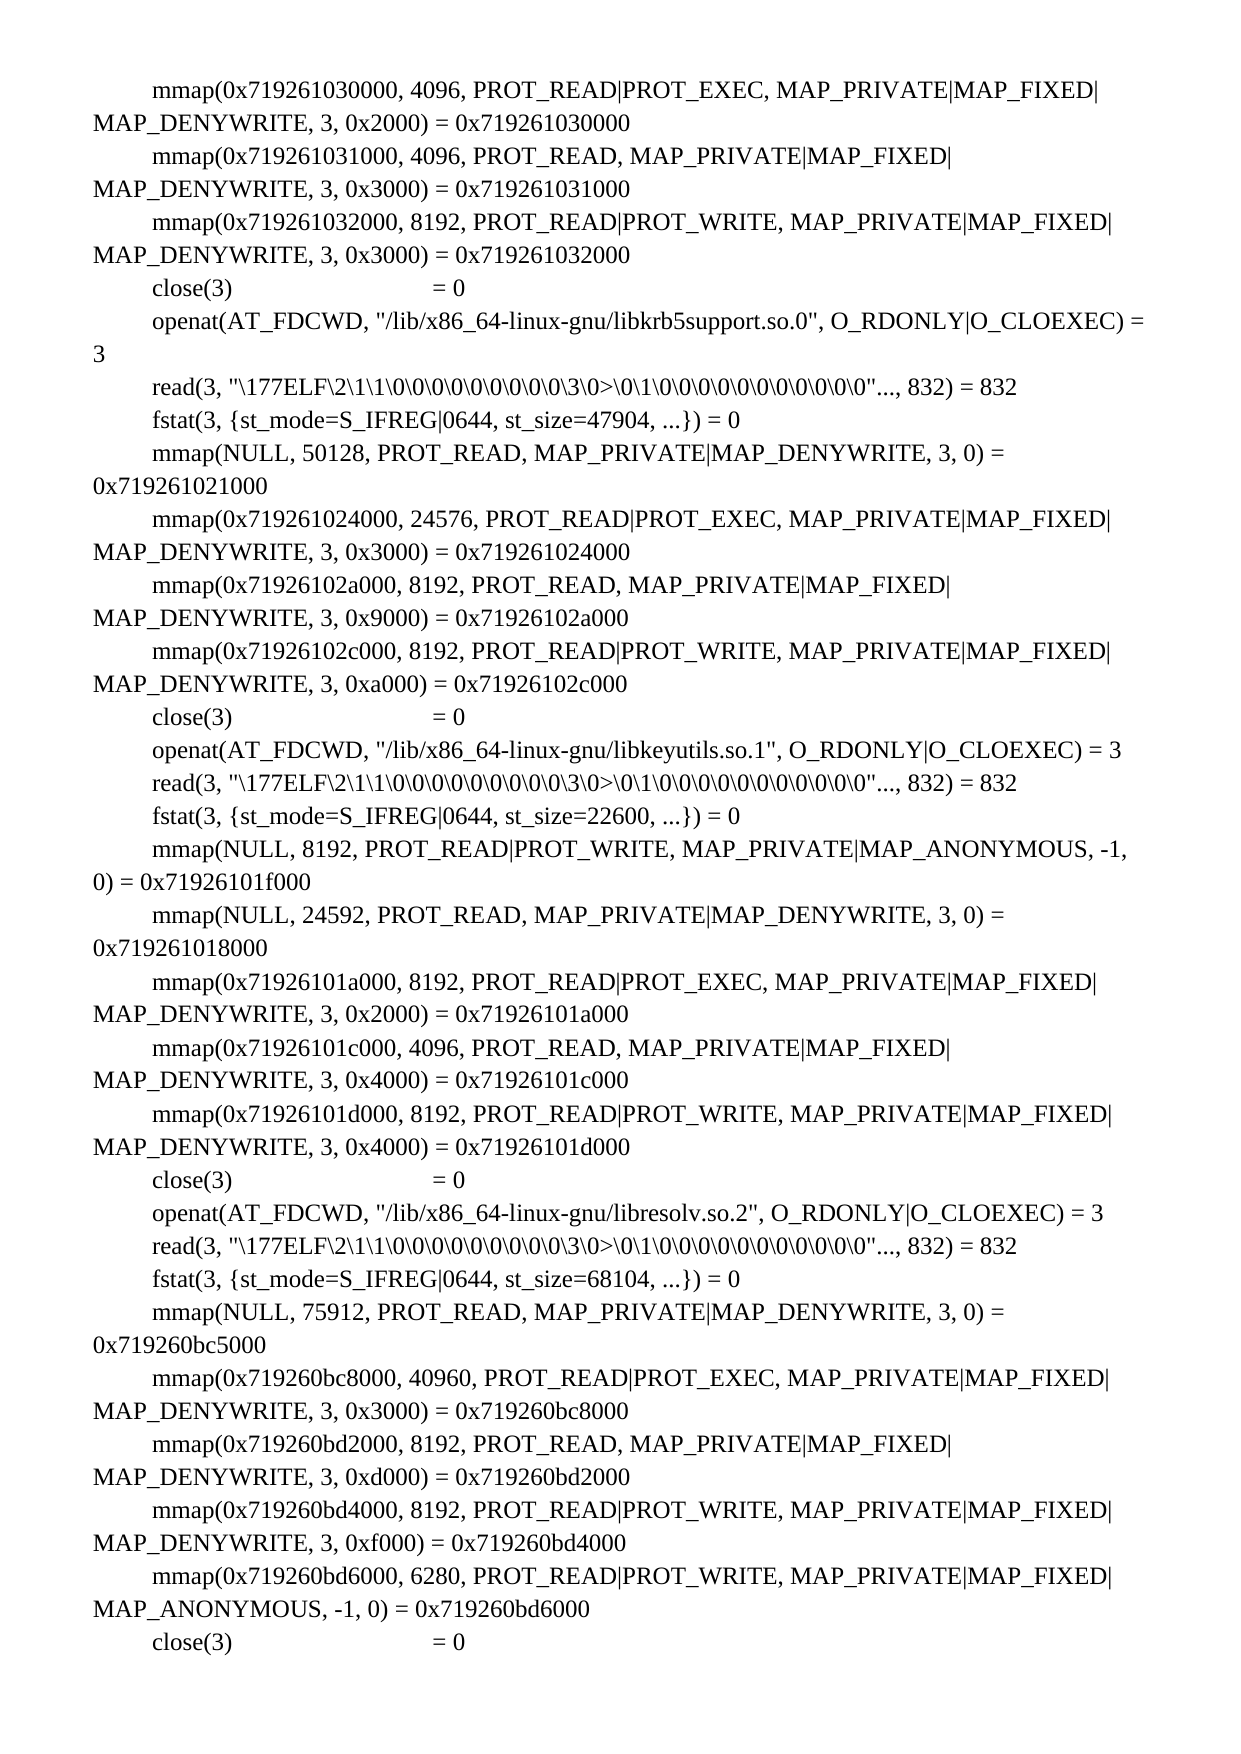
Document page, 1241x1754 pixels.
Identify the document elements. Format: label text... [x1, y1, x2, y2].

text read(3, "\177ELF\2\1\1\0\0\0\0\0\0\0\0\0\3\0>\0\1\0\0\0\0\0\0\0\0\0\0\0"..., 832) = 832 [93, 372, 1147, 401]
text mmap(NULL, 50128, PROT_READ, MAP_PRIVATE|MAP_DENYWRITE, 3, 0) = 0x719261021000 [93, 438, 1147, 500]
text mmap(NULL, 24592, PROT_READ, MAP_PRIVATE|MAP_DENYWRITE, 3, 0) = 0x719261018000 [93, 901, 1147, 962]
text mmap(0x719261032000, 8192, PROT_READ|PROT_WRITE, MAP_PRIVATE|MAP_FIXED|MAP_DENYWRITE, 3, 0x3000) = 0x719261032000 [93, 207, 1147, 269]
text mmap(NULL, 8192, PROT_READ|PROT_WRITE, MAP_PRIVATE|MAP_ANONYMOUS, -1, 0) = 0x71926101f000 [93, 834, 1147, 896]
text close(3) = 0 [93, 1165, 1147, 1193]
text openat(AT_FDCWD, "/lib/x86_64-linux-gnu/libkrb5support.so.0", O_RDONLY|O_CLOEXEC) = 3 [93, 306, 1147, 368]
text mmap(0x71926101c000, 4096, PROT_READ, MAP_PRIVATE|MAP_FIXED|MAP_DENYWRITE, 3, 0x4000) = 0x71926101c000 [93, 1033, 1147, 1094]
text openat(AT_FDCWD, "/lib/x86_64-linux-gnu/libresolv.so.2", O_RDONLY|O_CLOEXEC) = 3 [93, 1198, 1147, 1226]
text mmap(0x719261030000, 4096, PROT_READ|PROT_EXEC, MAP_PRIVATE|MAP_FIXED|MAP_DENYWRITE, 3, 0x2000) = 0x719261030000 [93, 75, 1147, 137]
text close(3) = 0 [93, 702, 1147, 731]
text mmap(0x71926102c000, 8192, PROT_READ|PROT_WRITE, MAP_PRIVATE|MAP_FIXED|MAP_DENYWRITE, 3, 0xa000) = 0x71926102c000 [93, 636, 1147, 698]
text close(3) = 0 [93, 1627, 1147, 1656]
text close(3) = 0 [93, 273, 1147, 302]
text mmap(0x71926101d000, 8192, PROT_READ|PROT_WRITE, MAP_PRIVATE|MAP_FIXED|MAP_DENYWRITE, 3, 0x4000) = 0x71926101d000 [93, 1099, 1147, 1160]
text mmap(0x719260bd4000, 8192, PROT_READ|PROT_WRITE, MAP_PRIVATE|MAP_FIXED|MAP_DENYWRITE, 3, 0xf000) = 0x719260bd4000 [93, 1495, 1147, 1557]
text mmap(0x719261031000, 4096, PROT_READ, MAP_PRIVATE|MAP_FIXED|MAP_DENYWRITE, 3, 0x3000) = 0x719261031000 [93, 141, 1147, 203]
text read(3, "\177ELF\2\1\1\0\0\0\0\0\0\0\0\0\3\0>\0\1\0\0\0\0\0\0\0\0\0\0\0"..., 832) = 832 [93, 1231, 1147, 1259]
text fstat(3, {st_mode=S_IFREG|0644, st_size=22600, ...}) = 0 [93, 801, 1147, 830]
text mmap(0x719260bc8000, 40960, PROT_READ|PROT_EXEC, MAP_PRIVATE|MAP_FIXED|MAP_DENYWRITE, 3, 0x3000) = 0x719260bc8000 [93, 1363, 1147, 1424]
text fstat(3, {st_mode=S_IFREG|0644, st_size=68104, ...}) = 0 [93, 1264, 1147, 1292]
text mmap(0x71926102a000, 8192, PROT_READ, MAP_PRIVATE|MAP_FIXED|MAP_DENYWRITE, 3, 0x9000) = 0x71926102a000 [93, 570, 1147, 632]
text mmap(NULL, 75912, PROT_READ, MAP_PRIVATE|MAP_DENYWRITE, 3, 0) = 0x719260bc5000 [93, 1297, 1147, 1358]
text mmap(0x719260bd6000, 6280, PROT_READ|PROT_WRITE, MAP_PRIVATE|MAP_FIXED|MAP_ANONYMOUS, -1, 0) = 0x719260bd6000 [93, 1561, 1147, 1623]
text openat(AT_FDCWD, "/lib/x86_64-linux-gnu/libkeyutils.so.1", O_RDONLY|O_CLOEXEC) = 3 [93, 735, 1147, 764]
text mmap(0x719260bd2000, 8192, PROT_READ, MAP_PRIVATE|MAP_FIXED|MAP_DENYWRITE, 3, 0xd000) = 0x719260bd2000 [93, 1429, 1147, 1491]
text mmap(0x719261024000, 24576, PROT_READ|PROT_EXEC, MAP_PRIVATE|MAP_FIXED|MAP_DENYWRITE, 3, 0x3000) = 0x719261024000 [93, 504, 1147, 566]
text read(3, "\177ELF\2\1\1\0\0\0\0\0\0\0\0\0\3\0>\0\1\0\0\0\0\0\0\0\0\0\0\0"..., 832) = 832 [93, 768, 1147, 797]
text fstat(3, {st_mode=S_IFREG|0644, st_size=47904, ...}) = 0 [93, 405, 1147, 434]
text mmap(0x71926101a000, 8192, PROT_READ|PROT_EXEC, MAP_PRIVATE|MAP_FIXED|MAP_DENYWRITE, 3, 0x2000) = 0x71926101a000 [93, 967, 1147, 1028]
